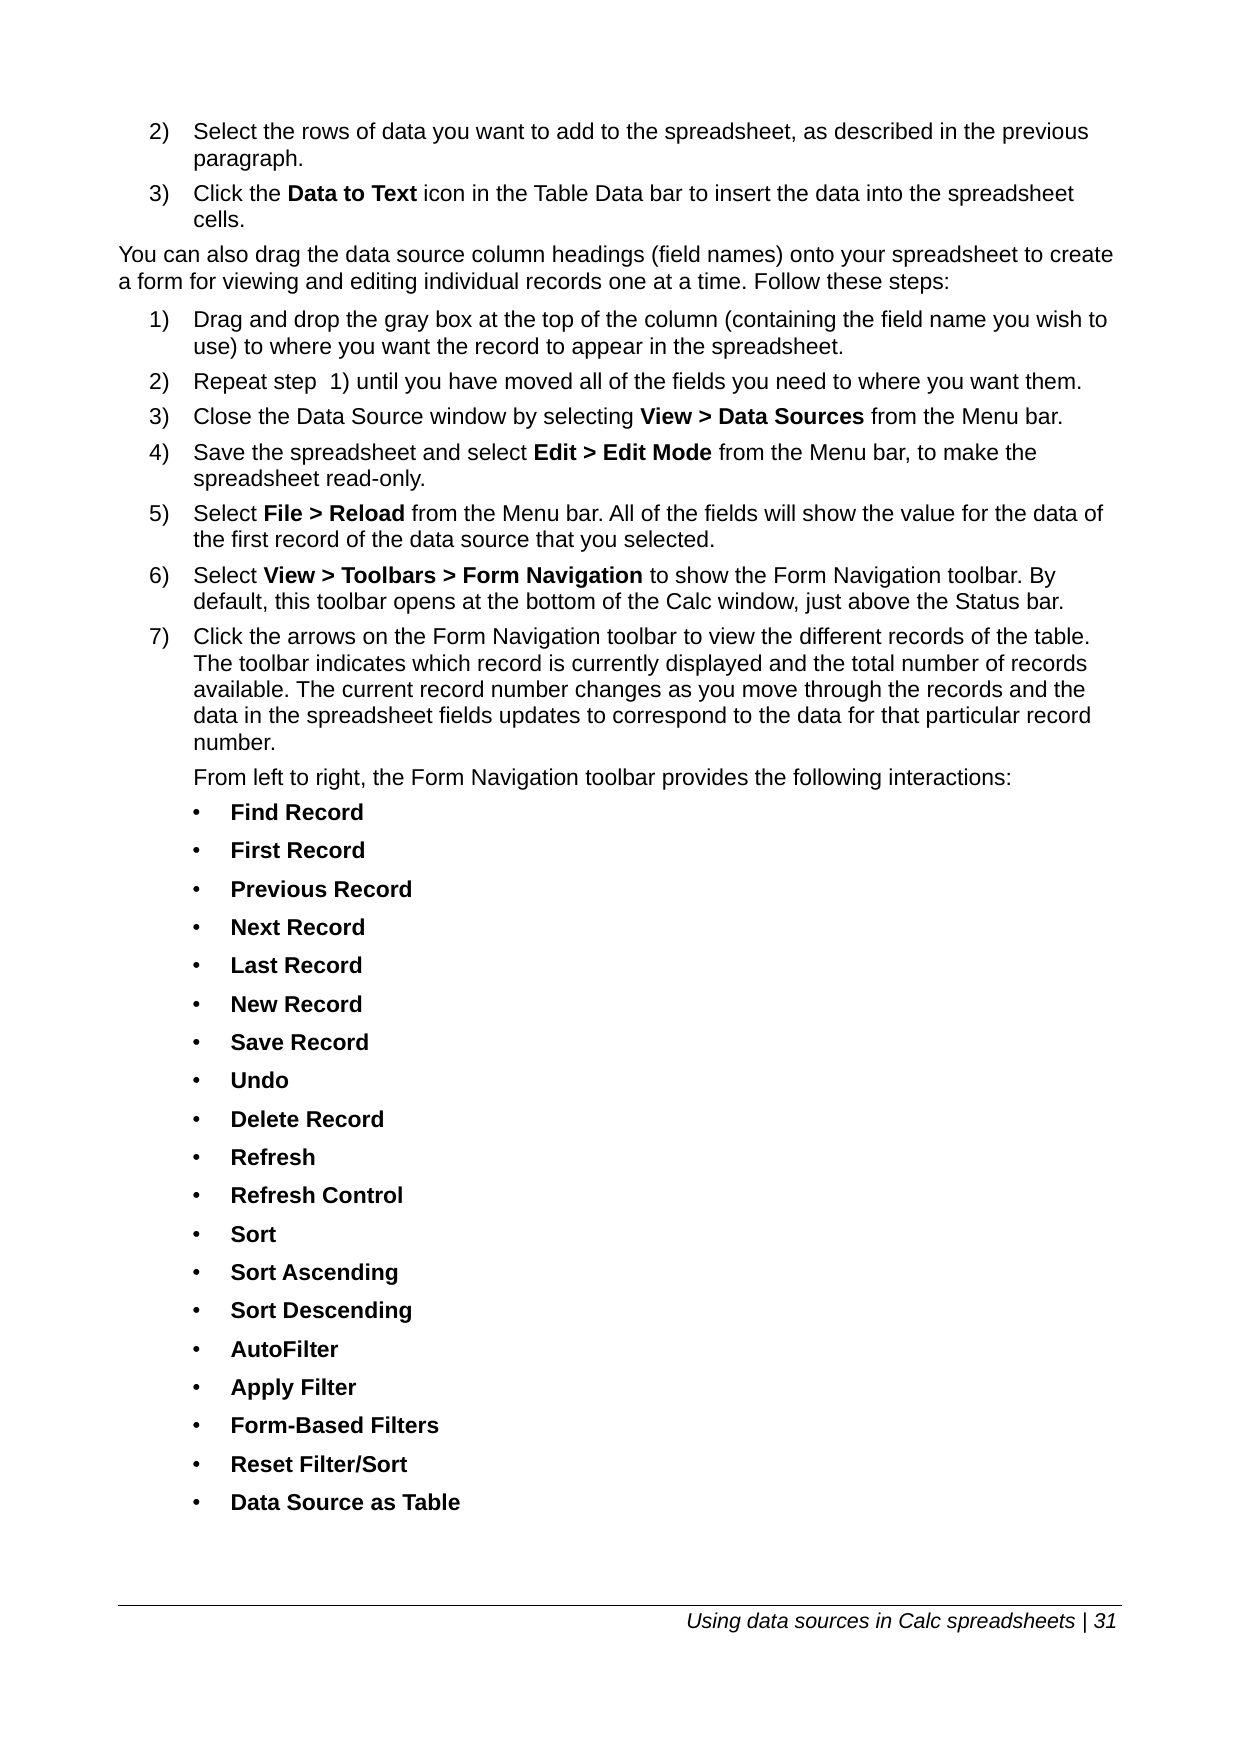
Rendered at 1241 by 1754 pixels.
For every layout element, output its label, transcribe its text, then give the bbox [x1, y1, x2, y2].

list Data Source as Table [192, 1489, 1122, 1515]
list Last Record [192, 952, 1122, 979]
list Select View > Toolbars > Form Navigation to show the Form Navigation toolbar. By default, this toolbar opens at the bottom of the Calc window, just above the Status bar. [169, 562, 1122, 614]
list Repeat step 1 until you have moved all of the fields you need to where you want them. [169, 368, 1122, 394]
list Click the Data to Text icon in the Table Data bar to insert the data into the spreadsheet cells. [169, 180, 1122, 232]
list Save the spreadsheet and select Edit > Edit Mode from the Menu bar, to make the spreadsheet read-only. [169, 438, 1122, 491]
list New Record [192, 991, 1122, 1017]
list Save Record [192, 1029, 1122, 1055]
list Delete Record [192, 1106, 1122, 1132]
list Previous Record [192, 876, 1122, 902]
list Undo [192, 1067, 1122, 1094]
list Sort Ascending [192, 1259, 1122, 1285]
list Find Record [192, 799, 1122, 825]
list Sort [192, 1221, 1122, 1247]
list AutoFilter [192, 1336, 1122, 1362]
text You can also drag the data source column headings (field names) onto your spreadsheet to create a form for viewing and editing individual records one at a time. Follow these steps: [118, 241, 1122, 294]
list Sort Descending [192, 1297, 1122, 1324]
list Form-Based Filters [192, 1412, 1122, 1439]
list Refresh [192, 1144, 1122, 1170]
list Click the arrows on the Form Navigation toolbar to view the different records of the table. The toolbar indicates which record is currently displayed and the total number of records available. The current record number changes as you move through the records and the data in the spreadsheet fields updates to correspond to the data for that particular record number. [169, 623, 1122, 755]
list Drag and drop the gray box at the top of the column (containing the field name you wish to use) to where you want the record to appear in the spreadsheet. [169, 306, 1122, 359]
list First Record [192, 837, 1122, 864]
list Reset Filter/Sort [192, 1451, 1122, 1477]
list Close the Data Source window by selecting View > Data Sources from the Menu bar. [169, 403, 1122, 429]
list Select the rows of data you want to add to the spreadsheet, as described in the previous paragraph. [169, 118, 1122, 171]
list Select File > Reload from the Menu bar. All of the fields will show the value for the data of the first record of the data source that you selected. [169, 500, 1122, 553]
list Next Record [192, 914, 1122, 940]
list From left to right, the Form Navigation toolbar provides the following interactions: [169, 764, 1122, 790]
list Apply Filter [192, 1374, 1122, 1400]
list Refresh Control [192, 1182, 1122, 1209]
